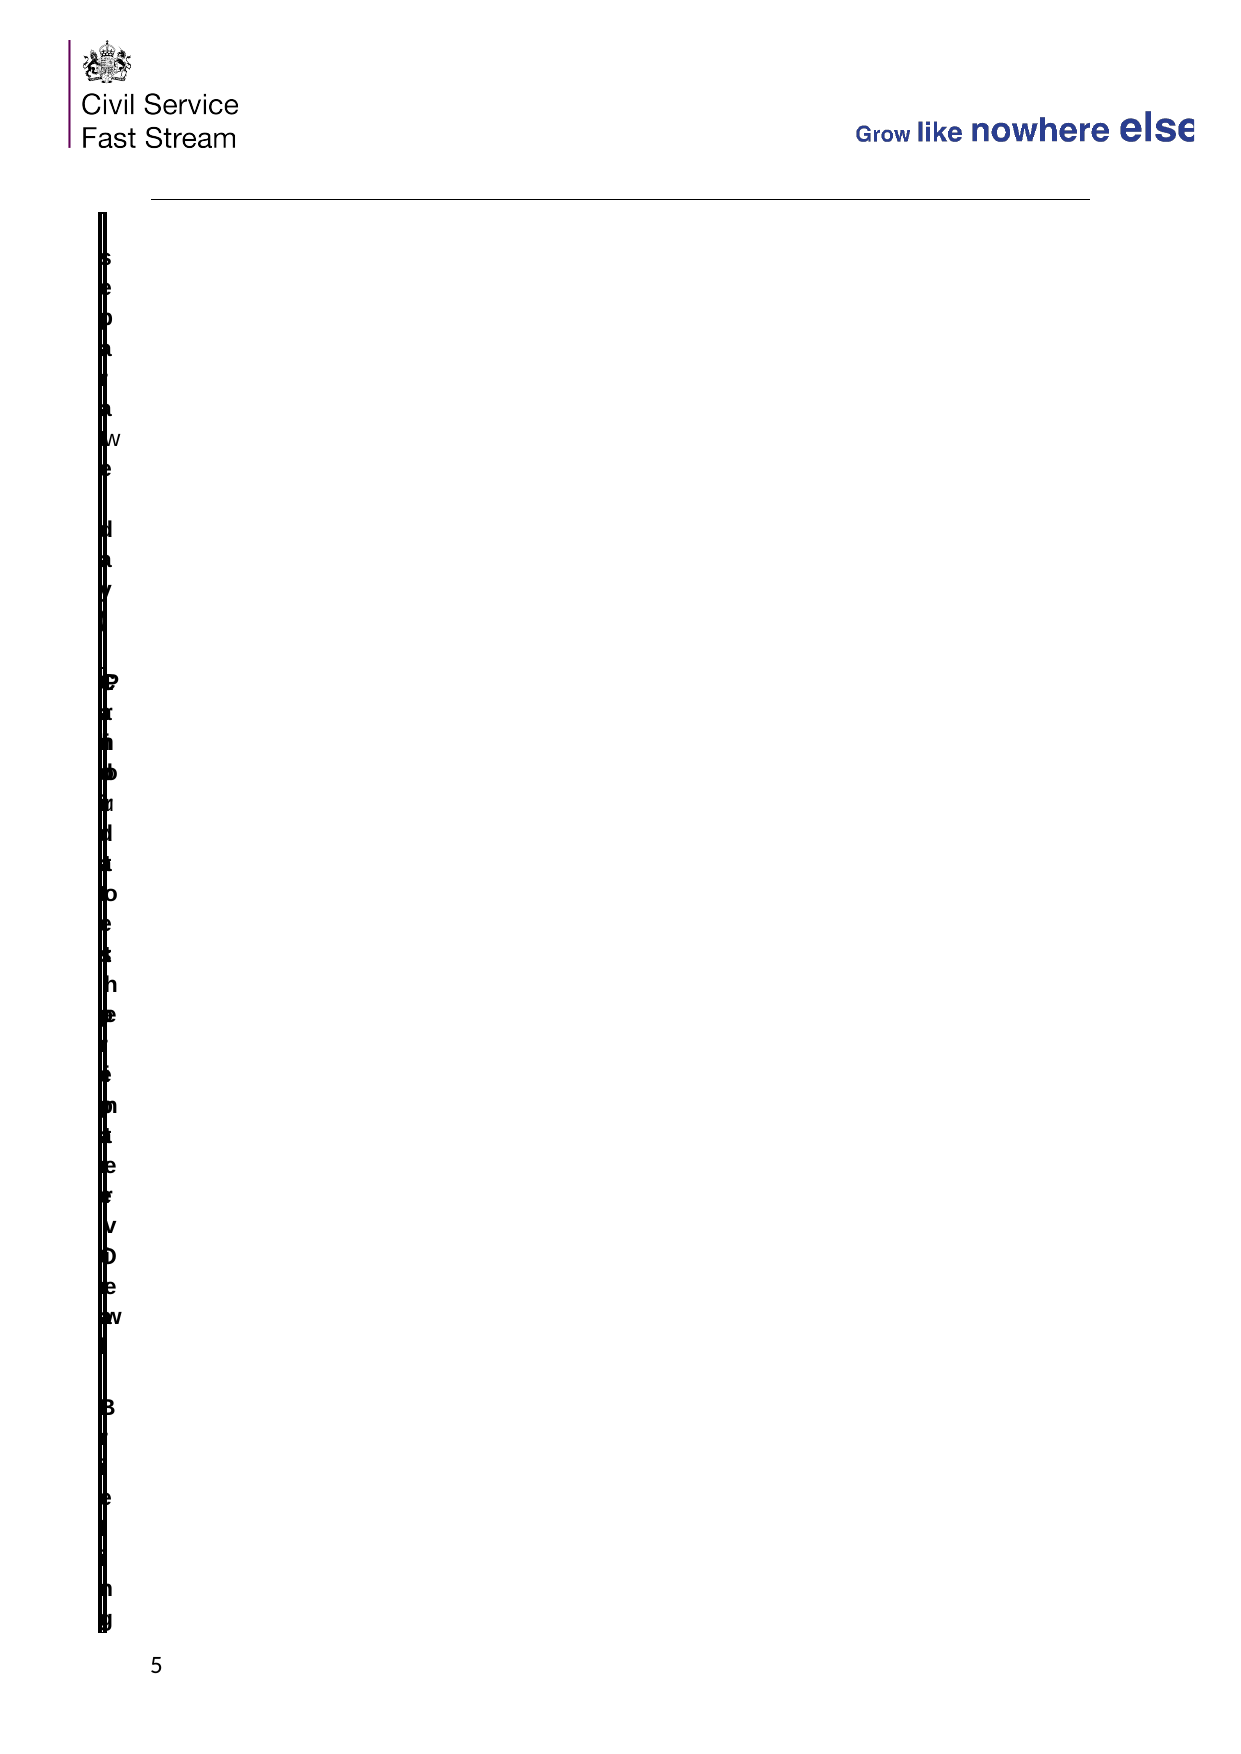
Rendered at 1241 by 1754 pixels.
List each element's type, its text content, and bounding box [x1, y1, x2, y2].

table_header Contents Congratulations on passing the Fast Stream Assessment Centre (FSAC). 4 This guide will take you through the next step in the fast stream process which is the Social Research Assessment Centre (SRAC). 4 What is the SRAC? 4 What happens at the SRAC? 4 Social research knowledge test 5 Oral Briefing 6 Technical Interview 6 Use of Artificial Intelligence (AI) 7 Useful Information 7 ID checks 7 Essential documents: 7 Optional documents: 8 Check your IT 8 Here’s an IT checklist to consider: 8 Read the Briefing Email 9 Other useful information 9 Contact Us 10 Attending the Virtual SRAC 10 Testing your social research at the SRAC 12 After SRAC 12 Getting Feedback 12 Frequently asked questions 12 How can I prepare for the SRAC exercises? 12 How else can I improve my performance on the day? 13 Congratulations on passing the Fast Stream Assessment Centre (FSAC). This guide will take you through the next step in the fast stream process which is the Social Research Assessment Centre (SRAC). The guidance is aimed at helping you prepare beforehand so that you can demonstrate your full potential for the next stage. What is the SRAC? It is a half-day Assessment Centre to assess your social research skills against set criteria. You should be aware that there may be periods of downtime in your timetable when you do not have to complete any exercises. Each candidate completes the same series of exercises with the same amount of time to prepare, so time delays will not disadvantage or advantage you. You will be asked to produce your written work on a computer, as the SRAC is run online. What happens at the SRAC? Social research knowledge test You will receive a link to complete the social research knowledge test. You have a window of 7 days in which to complete the test, but once begun, the test is timed. You will have 30 minutes to answer the questions. All questions are multiple choice. The test explores the basic knowledge and application of statistical, analytical and research skills and techniques. The questions will cover basic statistical principals, use and interpretation of statistics, research methodology (including both quantitative and qualitative approaches) and the presentation of findings. Underlying issues such as practical problems in research design, ethics and the design of tools may also be covered. Note that many of the questions contain data and results – all of these are invented and do not necessarily relate to the real world. You do not need any experience of working in any particular area (e.g., education, transport, law enforcement) to answer any of the questions. You should attempt to answer as many questions, as quickly and as accurately, as you can. You will not lose marks for incorrect answers. The pass mark is 60%. If you successfully meet the pass mark you will be invited to attend the next part of the SRAC. Oral Briefing You will have an hour to read some research data and prepare an oral briefing to give to two assessors who will be representing the perspectives of a policy professional and senior social researcher. You will then have 10 minutes to deliver your briefing, followed by up to 20 minutes of questions from the assessors. The oral briefing exercise is what is termed a ‘work-simulation exercise’, i.e. it is designed to simulate aspects of the job to be performed and thus provide a basis for assessing the behaviours required in the job. All three behaviours are assessed in this exercise. The aim is that the exercise simulates a briefing you might be asked to do for a senior research colleague or a policy maker. During the 45 minutes you have to prepare for this exercise, you will be given a virtual room to prepare in, instructions and research information to work with, and you will have to prepare an oral briefing based on the information provided. In the time allowed for preparation, you will be required to read and analyse research information (e.g. survey data) provided, which will relate to a particular policy area and prepare notes that will allow you to brief the assessors according to the instructions for the exercise. You will then move to a virtual room where the assessor panel made up of two people will be based and you will deliver the briefing to them for up to 10 uninterrupted minutes. You will be stopped if you overrun. The assessors will take on the role of a policy or senior research colleague. When you have finished delivering your briefing, the assessors will have up to 25 minutes to ask you further questions, exploring the ideas you have presented. This question-and-answer session is intended to allow the assessors to probe your depth of understanding of the issues, your ability to ‘think on your feet’, anticipate likely problems and your persuasiveness. Please note that you are not expected to have any prior knowledge of the oral briefing subject matter; all the information you will need to complete the exercise is given to you with the instructions and any supporting information/materials supplied on the day Technical Interview The technical interview is designed to assess your ability to apply social research knowledge to a range of questions and demonstrate strong analytical thinking. To prepare, use the relevant technical frameworks: The Government Social Research Technical Framework - GOV.UK & gsr-professional-skills-framework-draft-v2.pdf to guide your preparation. Tip: Come prepared with one or two examples—either from your own experience or from the public domain—where social research has had a significant impact, whether positive or negative. Use of Artificial Intelligence (AI) Artificial Intelligence can be a useful tool to support your application, however, all examples and statements provided must be truthful, factually accurate and taken directly from your own experience. Where plagiarism has been identified (presenting the ideas and experiences of others, or generated by artificial intelligence, as your own) applications may be withdrawn and internal candidates may be subject to disciplinary action. Please check this candidate guidance (opens in new window) for more information on appropriate and inappropriate use of AI at interview stage. It’s important to understand that while AI can help you prepare for an interview, AI must not be used to produce responses during an interview. Useful Information You will need to complete some admin tasks prior to attending SRAC and these are listed below: ID checks Essential documents: Prior to attending SRAC you will need to email us a copy of your Passport Personal details page. Please send us a double page scan showing both your photo page and the official observations page. See below an example image taken from the Gov.uk website. You can either scan this in or take a photo and email it to us. A test administrator will email you around 15:30 on the last working day before SRAC requesting this information. If you do not have a valid Passport, or are unable to have this in your possession in time for SRAC, you will need to provide an alternative form of photo ID, preferably a valid driving licence. If you do not have a valid Passport and you are unable to provide a formal photo ID, then please provide us with an electronic copy of your birth certificate and a headshot. The headshot photo can be taken on your computer, phone or other electronic device. Optional documents: If you have your Degree Certificate to hand, please email us an electronic copy with your ID documents. If you do not have it to hand or have not yet finished your course, we will request sight of your certificate at a later date. Please note if you are successful in gaining a role on the Fast Stream, you will have to provide original documents on the first day of employment and failure to do so may result in withdrawal from the scheme. Check your IT The SRAC is run online and there are some logistical and IT things you’ll want to get right to prevent any unwanted surprises on the day. Do read this document early and make sure everything is in place. Here’s an IT checklist to consider: ✔ We will be using Google Meet to communicate with you on the day and a modern internet browser is required for Google Meet to run. We recommend using the current version of one of the browsers listed below so please download one if needed: Google Chrome Browser download the latest version Mozilla Firefox. download the latest version Microsoft Edge. download the latest version Apple Safari. For the best user experience at SRAC Google Chrome is highly recommended. Internet Explorer is not supported. More information on Google Meet can be found on the Google Meet Help Centre. ✔ Check your microphone and webcam are working. ✔ Arrange to complete your SRAC in a quiet room with plug sockets and internet connection. Plugging your laptop into a charging socket will prevent it from running out of battery on the day. ✔ Ensure your laptop or computer has a strong WiFi connection. On the day if you're disconnected from the internet we might need to contact you via phone, so if possible have a mobile device available and fully charged. Please submit a request for help if you need to discuss alternative IT arrangements. We have dedicated virtual assistants available who can offer advice in this area. Read the Briefing Email You will receive a briefing email from your dedicated test administrator the last working day before your event (around 15:30). This will include some key information you need to consider, such as: ● The name and contact details of your test administrator. ● Key instructions about emailing in your photographic ID ahead of the SRAC. ● The URL virtual meeting room link you will need to click on to access SRAC on the day. If you haven’t received the email by 16:00 please check your junk or spam folder, if it's not in your junk folder please submit a request for help and a member of our team will get back to you. Other useful information We recommend having some paper, pens, and a calculator available. You should wear something that makes you feel comfortable, a smart t-shirt or jumper is perfectly acceptable. This is a formal assessment, but a suit jacket is not required. Decide on an appropriate location beforehand so you won't be worried about interruptions or unusual camera angles, this will mean your focus will be on your performance on the day. Make sure you can be seen in front of the camera, don’t sit too far away or too low down. Get a good night’s sleep before the event. Treat it as a formal interview, first impressions are super important! Speak clearly and engage in conversations. Remember to always be polite and courteous and be mindful of the language you use. Remember that assessors can only give credit for what you say and do. They are not trying to trip you up; they want you to do well and help you demonstrate your capability. Listen to each question carefully and ask for them to be repeated if something is not clear. Go into each exercise with a positive frame of mind. Remember, it is hard to do well in every exercise. Also, you may not be the best judge of your own performance and the process is designed so that, if you do less well in one exercise, you have a chance to perform better in another. Read the written exercise instructions and follow them carefully. If you are unsure of something, ask before the exercise begins. Don’t feel embarrassed about doing so. Be confident, remember you have done incredibly well to make it this far and there is no such thing as a typical government social researcher, we want you to be you! Contact Us Please submit a request for help and a member of our team will get back to you if you have any concerns regarding your SRAC. For example, if you don’t have a computer, or a quiet place to take your assessments, please get in touch. We are here to help you throughout the process. Need help? We can offer candidates workplace adjustments. These might include things like a quieter space to work or extra time to complete tasks. We are committed to making sure that every candidate has the right conditions to succeed at their Social Research Assessment Centre. A Workplace Adjustment is an arrangement that can be put in place to help candidates with disabilities or other conditions perform well in the SRAC. If you require workplace adjustments and have shared this information with us at the application stage, we will implement the necessary adjustments required to ensure you can fully participate on the day. Please submit a request for help and a member of our team will get back to you. For example, if you don’t have a computer, or a quiet place to take your assessments please get in touch as soon as possible. We are here to help you through the process and can offer advice in this area Attending the Virtual SRAC On the day To join SRAC, you will need to click the URL Google meeting room link previously sent to you in your briefing email. Please note these rooms will remain locked until the event begins. You’ll then be placed into a virtual meeting room with your test administrator and other candidates in your group. You'll need to have your microphone and camera switched on so we can communicate with you and complete the registration stage. We’ll brief you on the running of the day and give you access to your schedule and our virtual assessment centre platform. It is from the virtual meeting room that you’ll complete your assessment preparation and this will be timed by your test administrator. For the oral briefing presentation and interview you will then join another meeting room to take part in your oral assessment with the SRAC assessors. Please be reassured your test administrator is here to help and guide you through the process. It's important to have your phone on hand in case you lose connection and we need to contact you offline. If you've done everything you can beforehand to ensure a good Wi-Fi connection and you are still disconnected from the internet, don't worry. These things happen and we’ll work with you to create a solution. To ensure your SRAC experience runs as smoothly as possible we have summarised some key points below: ✔ Complete your assessment in a quiet room with minimal distractions. ✔ You will need a stable Wi-Fi connection. If your connection is weak, make sure other devices (like smart TVs) are disconnected from the internet. You may want to sit closer to your Wi-Fi router to gain a better signal. ✔ Download the latest version of one of the internet browsers listed above - we recommend Google Chrome for the best user experience. ✔ Check that the camera and microphone are working properly on your computer. ✔ Have a laptop charger or plug socket nearby to plug in your computer if required. ✔ Have a fully charged mobile phone on hand in case you experience connectivity issues on the day. We may have to ring you to resolve the issue. ✔ You will be completing a written exercise in Microsoft Word and we will email you the template. ✔ You will need access to your email inbox to receive your SRAC schedule and virtual URL room links. ✔ Have some paper, pens and a calculator available. ✔ Plan ahead and turn your computer on early so you are ready for the assessment centre to start on time. If you join SRAC late it's highly unlikely you will be able to take part on the day. Testing your social research at the SRAC Below are some useful tips to consider when attending SRAC: ● Stay relaxed and try to enjoy the day. ● Be yourself. There is no such thing as a typical Fast Streamer. The Civil Service is committed to increasing the diversity of the Fast Stream intake. ● Remember that assessors can only give credit for what you say and do. They are not trying to trip you up; they want you to do well and show what you are capable of. ● Remember that you are not competing with others in your group. You are all being assessed against an independent standard. All of you or none of you may be successful. ● Go into each exercise with a positive frame of mind. It is hard to do well in every exercise. In any case, you may not be the best judge of your own performance and the process is designed so that, if you do less well in one exercise, you have a chance to perform better in another. ● Read the exercise instructions and follow them carefully. If you are unsure of something, ask before the exercise begins. Don’t feel embarrassed about doing so. After SRAC Getting Feedback We aim to let you know within 7 days whether or not you’ve been successful. You will be informed by the Scheme Progress page of your Fast Stream website. If successful, you will then be allocated to a department. If you are unsuccessful this time, you can ask for written feedback, within 2 months of your SRAC, on your performance to gain a better understanding of your strengths and areas for development. To request feedback please email GESR Recruitment (GESRRecruitment@hmtreasury.gov.uk). Frequently asked questions How can I prepare for the SRAC exercises? Although an assessment centre is about your performance on the day, research has shown that those candidates who prepare for an assessment centre can improve their chances of success. Before you attend you should therefore do the following: Read this guidance and familiarise yourself with what you can expect on the day. Being familiar with this should help to reduce any anxiety you might otherwise experience. Thinking about how you can deal with a lot of material efficiently will help you for the oral-briefing exercise. You can prepare for the interview. Think about your experiences which demonstrate the behaviours which the assessors will ask about. Think about what the situation was, what it was that you did and how that affected the outcome. Think about the skills you have shown. What situations have you been in which were difficult and required a lot of you? How did you cope? You may think you ‘just did’ something, but what was it that you did, how, why and what impact did you have? How else can I improve my performance on the day? • Read all the instructions carefully and ensure that you understand what is required. If you do not, ask the administrator. • Selection exercises are tightly timed. It is your responsibility to manage your own time to ensure that you deliver the required output. • The assessors are not looking to catch you out but to try to give you every opportunity to perform to the best of your ability. • Ensure that you declare on the day if you are suffering from any problem which may affect your performance. [90, 202, 1147, 1643]
